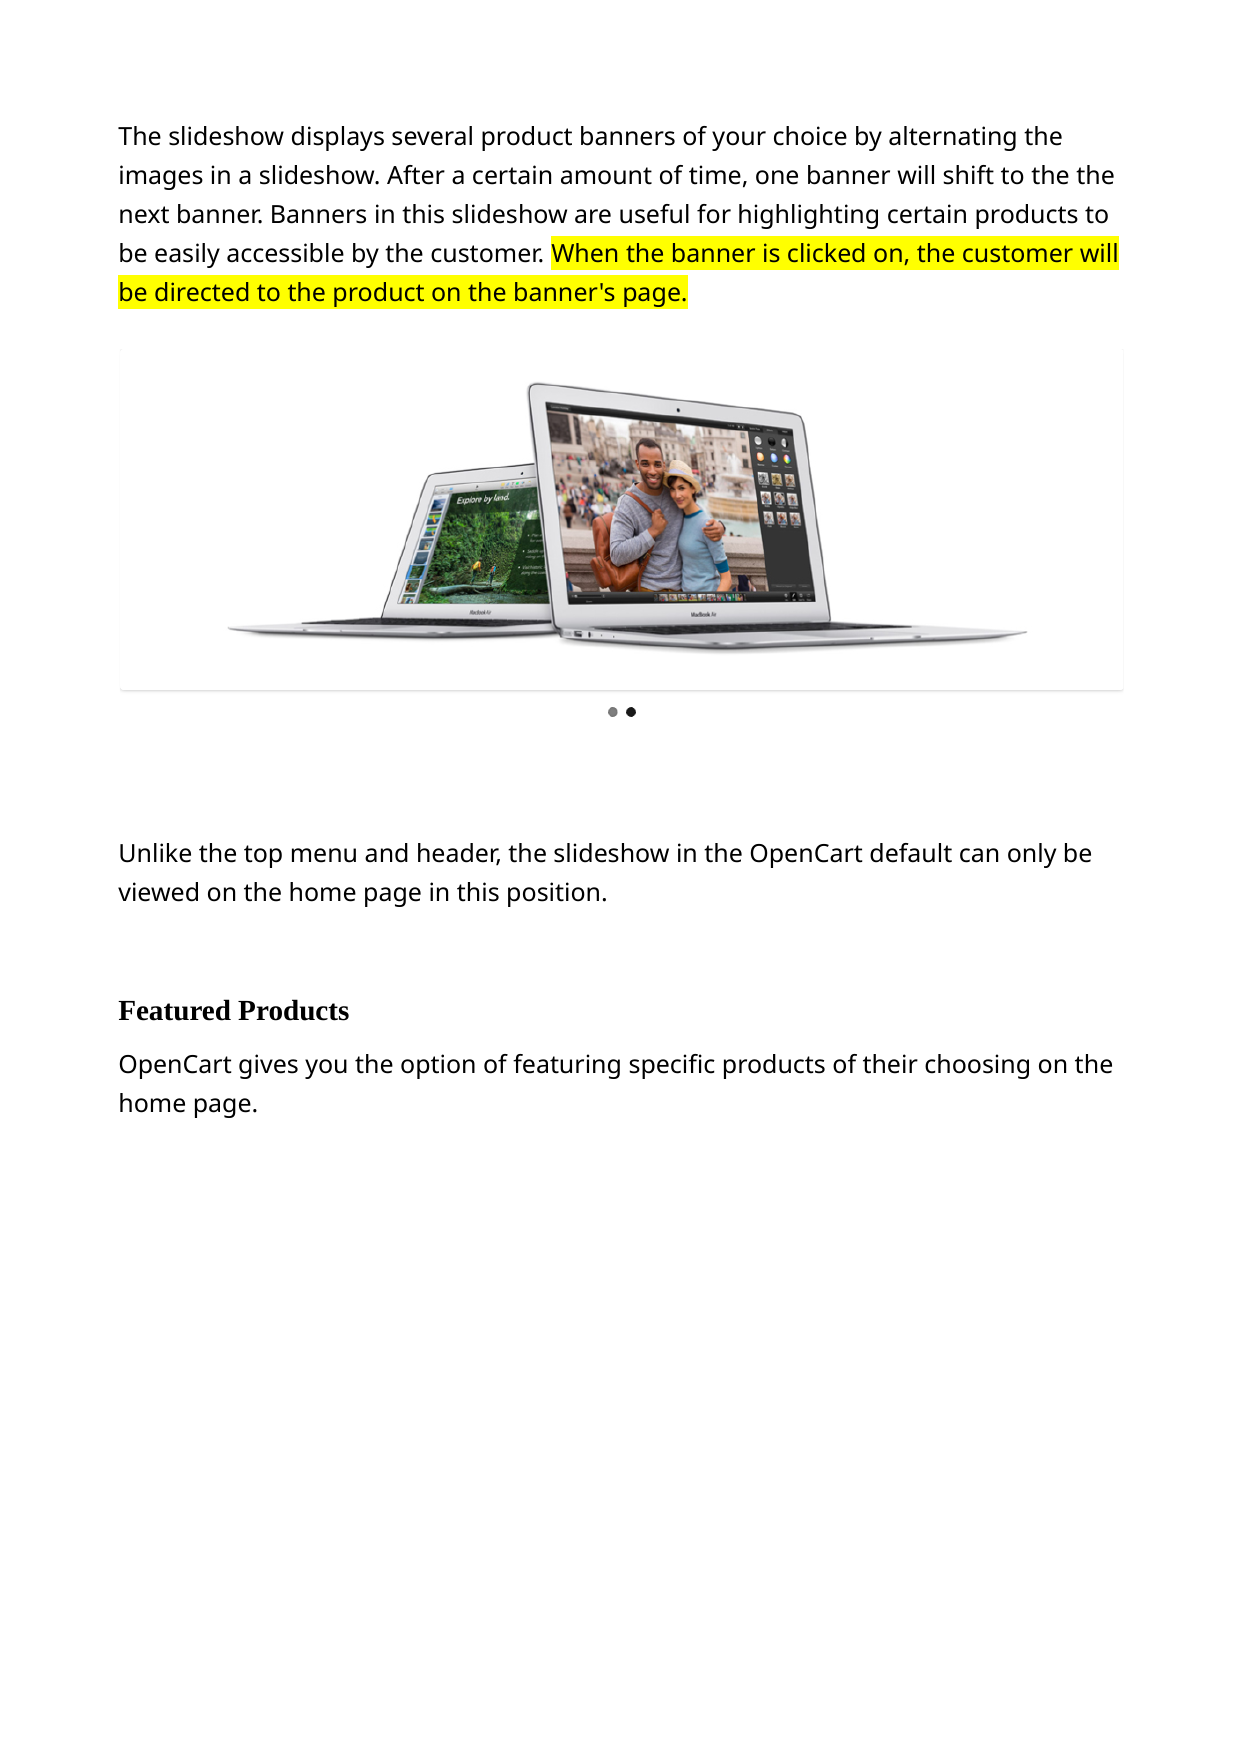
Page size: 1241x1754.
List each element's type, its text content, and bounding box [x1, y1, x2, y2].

text OpenCart gives you the option of featuring specific products of their choosing on the home page. [118, 1047, 1122, 1120]
text Featured Products [118, 993, 1122, 1027]
text Unlike the top menu and header, the slideshow in the OpenCart default can only be viewed on the home page in this position. [118, 835, 1122, 974]
text The slideshow displays several product banners of your choice by alternating the images in a slideshow. After a certain amount of time, one banner will shift to the the next banner. Banners in this slideshow are useful for highlighting certain products to be easily accessible by the customer. When the banner is clicked on, the customer will be directed to the product on the banner's page. [118, 118, 1122, 309]
picture [119, 349, 1124, 736]
